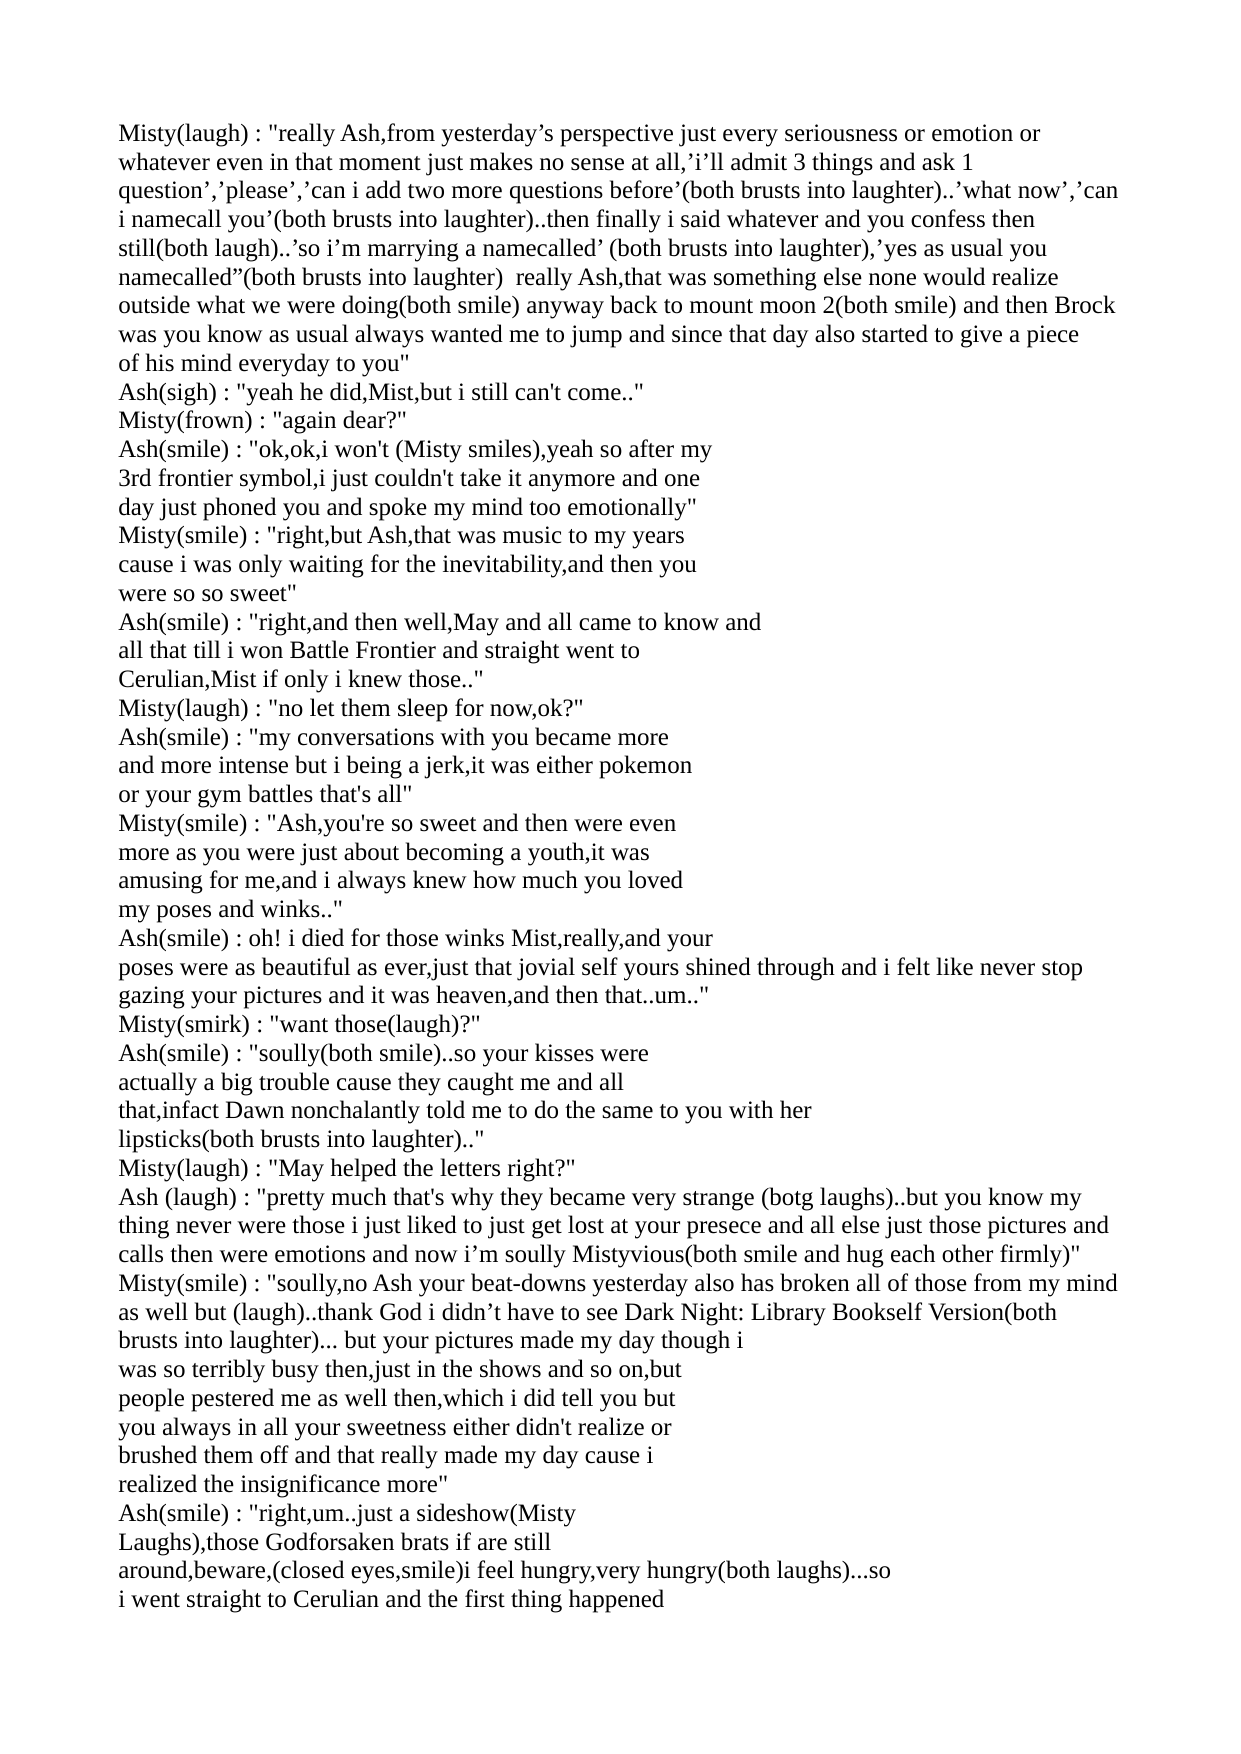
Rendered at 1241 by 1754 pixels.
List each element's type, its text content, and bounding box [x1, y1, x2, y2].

text Ash(smile) : "right,and then well,May and all came to know and [118, 607, 1122, 636]
text or your gym battles that's all" [118, 779, 1122, 808]
text and more intense but i being a jerk,it was either pokemon [118, 751, 1122, 779]
text were so so sweet" [118, 578, 1122, 607]
text Misty(smirk) : "want those(laugh)?" [118, 1009, 1122, 1038]
text poses were as beautiful as ever,just that jovial self yours shined through and i felt like never stop gazing your pictures and it was heaven,and then that..um.." [118, 952, 1122, 1009]
text Ash (laugh) : "pretty much that's why they became very strange (botg laughs)..but you know my thing never were those i just liked to just get lost at your presece and all else just those pictures and calls then were emotions and now i’m soully Mistyvious(both smile and hug each other firmly)" [118, 1182, 1122, 1268]
text Ash(smile) : "ok,ok,i won't (Misty smiles),yeah so after my [118, 434, 1122, 463]
text i went straight to Cerulian and the first thing happened [118, 1584, 1122, 1613]
text Ash(sigh) : "yeah he did,Mist,but i still can't come.." [118, 377, 1122, 406]
text Misty(smile) : "right,but Ash,that was music to my years [118, 521, 1122, 549]
text Ash(smile) : oh! i died for those winks Mist,really,and your [118, 923, 1122, 952]
text Misty(laugh) : "really Ash,from yesterday’s perspective just every seriousness or emotion or whatever even in that moment just makes no sense at all,’i’ll admit 3 things and ask 1 question’,’please’,’can i add two more questions before’(both brusts into laughter)..’what now’,’can i namecall you’(both brusts into laughter)..then finally i said whatever and you confess then still(both laugh)..’so i’m marrying a namecalled’ (both brusts into laughter),’yes as usual you namecalled”(both brusts into laughter) really Ash,that was something else none would realize outside what we were doing(both smile) anyway back to mount moon 2(both smile) and then Brock was you know as usual always wanted me to jump and since that day also started to give a piece [118, 118, 1122, 348]
text Ash(smile) : "right,um..just a sideshow(Misty [118, 1498, 1122, 1527]
text cause i was only waiting for the inevitability,and then you [118, 549, 1122, 578]
text of his mind everyday to you" [118, 348, 1122, 377]
text Cerulian,Mist if only i knew those.." [118, 664, 1122, 693]
text that,infact Dawn nonchalantly told me to do the same to you with her [118, 1096, 1122, 1124]
text my poses and winks.." [118, 894, 1122, 923]
text Ash(smile) : "soully(both smile)..so your kisses were [118, 1038, 1122, 1067]
text amusing for me,and i always knew how much you loved [118, 866, 1122, 894]
text Misty(smile) : "Ash,you're so sweet and then were even [118, 808, 1122, 837]
text realized the insignificance more" [118, 1469, 1122, 1498]
text Misty(smile) : "soully,no Ash your beat-downs yesterday also has broken all of those from my mind as well but (laugh)..thank God i didn’t have to see Dark Night: Library Bookself Version(both brusts into laughter)... but your pictures made my day though i [118, 1268, 1122, 1354]
text Misty(frown) : "again dear?" [118, 406, 1122, 434]
text day just phoned you and spoke my mind too emotionally" [118, 492, 1122, 521]
text Ash(smile) : "my conversations with you became more [118, 722, 1122, 751]
text was so terribly busy then,just in the shows and so on,but [118, 1354, 1122, 1383]
text around,beware,(closed eyes,smile)i feel hungry,very hungry(both laughs)...so [118, 1556, 1122, 1584]
text lipsticks(both brusts into laughter).." [118, 1124, 1122, 1153]
text Laughs),those Godforsaken brats if are still [118, 1527, 1122, 1556]
text Misty(laugh) : "May helped the letters right?" [118, 1153, 1122, 1182]
text actually a big trouble cause they caught me and all [118, 1067, 1122, 1096]
text Misty(laugh) : "no let them sleep for now,ok?" [118, 693, 1122, 722]
text brushed them off and that really made my day cause i [118, 1441, 1122, 1469]
text you always in all your sweetness either didn't realize or [118, 1412, 1122, 1441]
text more as you were just about becoming a youth,it was [118, 837, 1122, 866]
text all that till i won Battle Frontier and straight went to [118, 636, 1122, 664]
text 3rd frontier symbol,i just couldn't take it anymore and one [118, 463, 1122, 492]
text people pestered me as well then,which i did tell you but [118, 1383, 1122, 1412]
